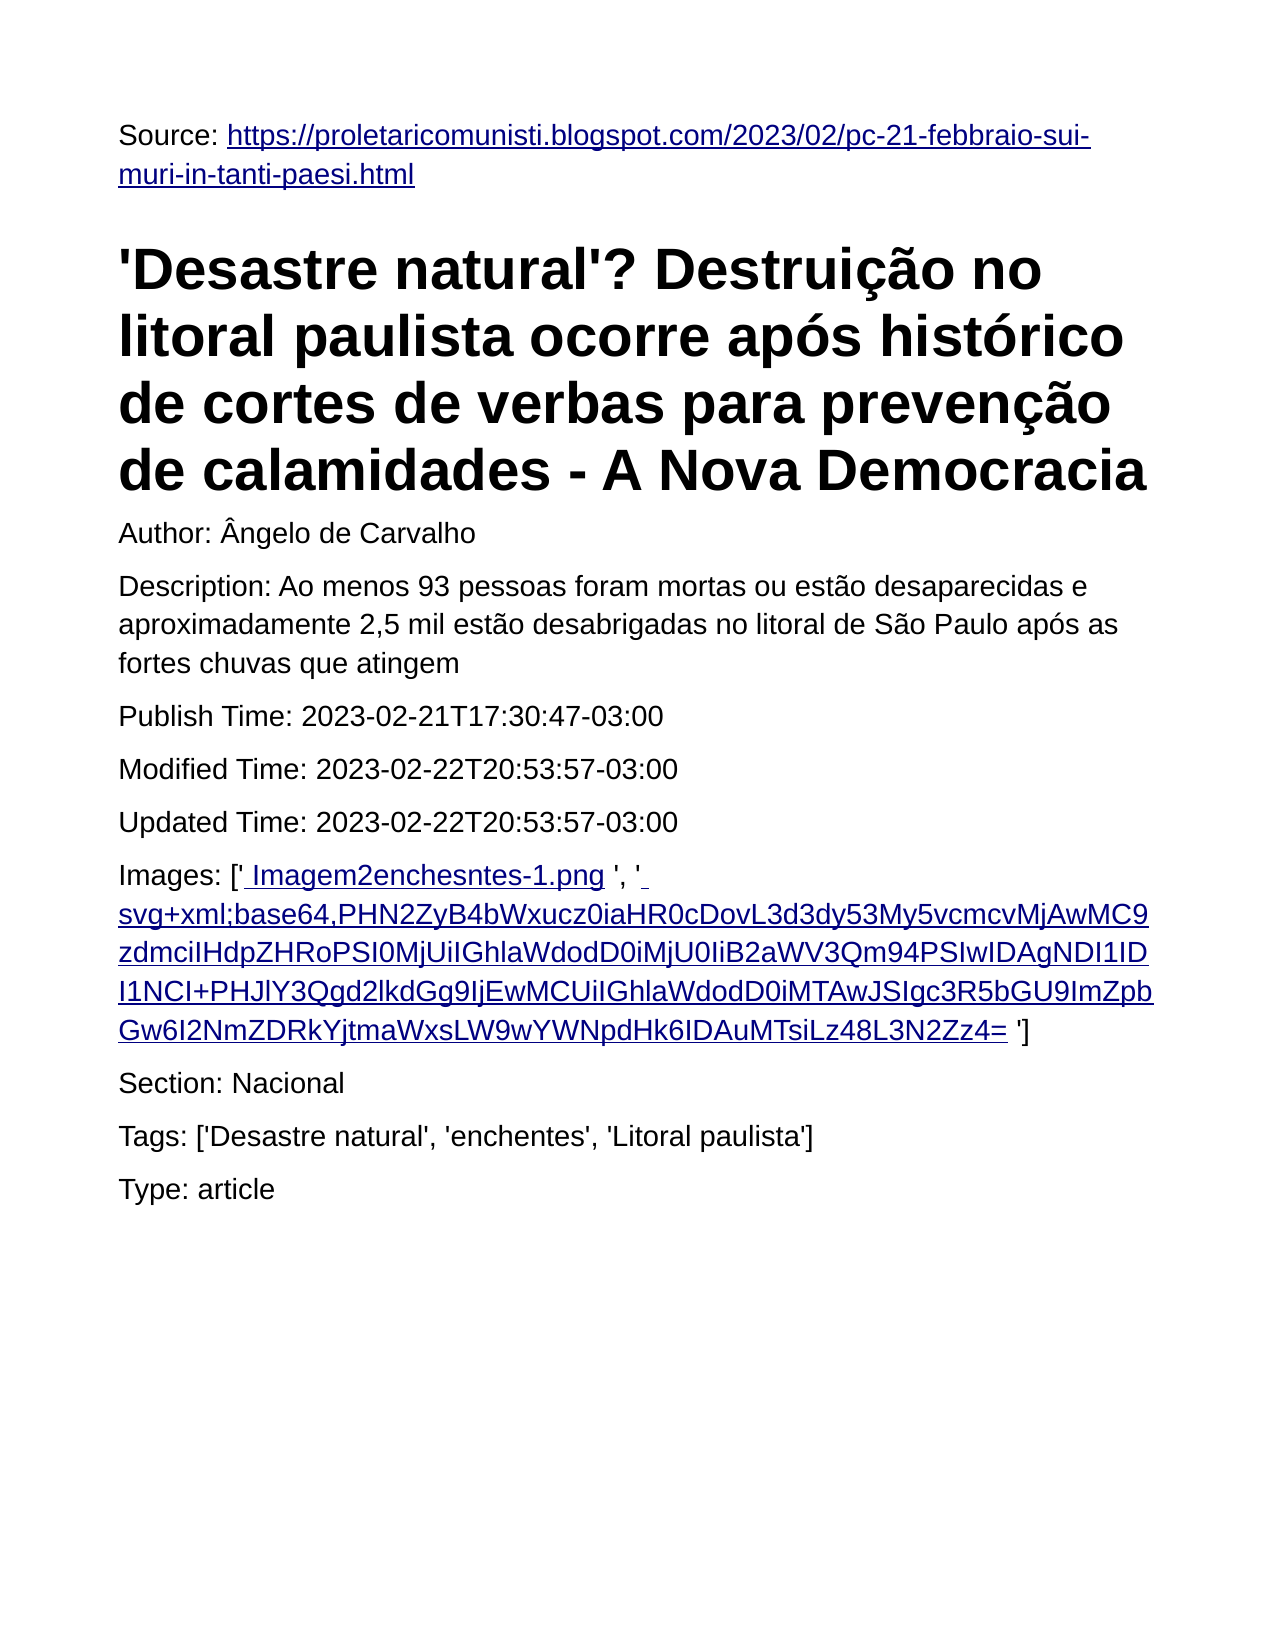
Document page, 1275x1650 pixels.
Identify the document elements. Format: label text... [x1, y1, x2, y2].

text Section: Nacional [118, 1066, 1157, 1099]
text Type: article [118, 1172, 1157, 1205]
text Publish Time: 2023-02-21T17:30:47-03:00 [118, 699, 1157, 732]
text Source: https://proletaricomunisti.blogspot.com/2023/02/pc-21-febbraio-sui-muri-in-tanti-paesi.html [118, 118, 1157, 190]
text Author: Ângelo de Carvalho [118, 516, 1157, 549]
text Tags: ['Desastre natural', 'enchentes', 'Litoral paulista'] [118, 1119, 1157, 1152]
text Modified Time: 2023-02-22T20:53:57-03:00 [118, 752, 1157, 786]
text Images: [' Imagem2enchesntes-1.png ', ' svg+xml;base64,PHN2ZyB4bWxucz0iaHR0cDovL3d3dy53My5vcmcvMjAwMC9zdmciIHdpZHRoPSI0MjUiIGhlaWdodD0iMjU0IiB2aWV3Qm94PSIwIDAgNDI1IDI1NCI+PHJlY3Qgd2lkdGg9IjEwMCUiIGhlaWdodD0iMTAwJSIgc3R5bGU9ImZpbGw6I2NmZDRkYjtmaWxsLW9wYWNpdHk6IDAuMTsiLz48L3N2Zz4= '] [118, 858, 1157, 1046]
subtitle 'Desastre natural'? Destruição no litoral paulista ocorre após histórico de cortes de verbas para prevenção de calamidades - A Nova Democracia [118, 235, 1157, 503]
text Description: Ao menos 93 pessoas foram mortas ou estão desaparecidas e aproximadamente 2,5 mil estão desabrigadas no litoral de São Paulo após as fortes chuvas que atingem [118, 569, 1157, 679]
text Updated Time: 2023-02-22T20:53:57-03:00 [118, 805, 1157, 839]
